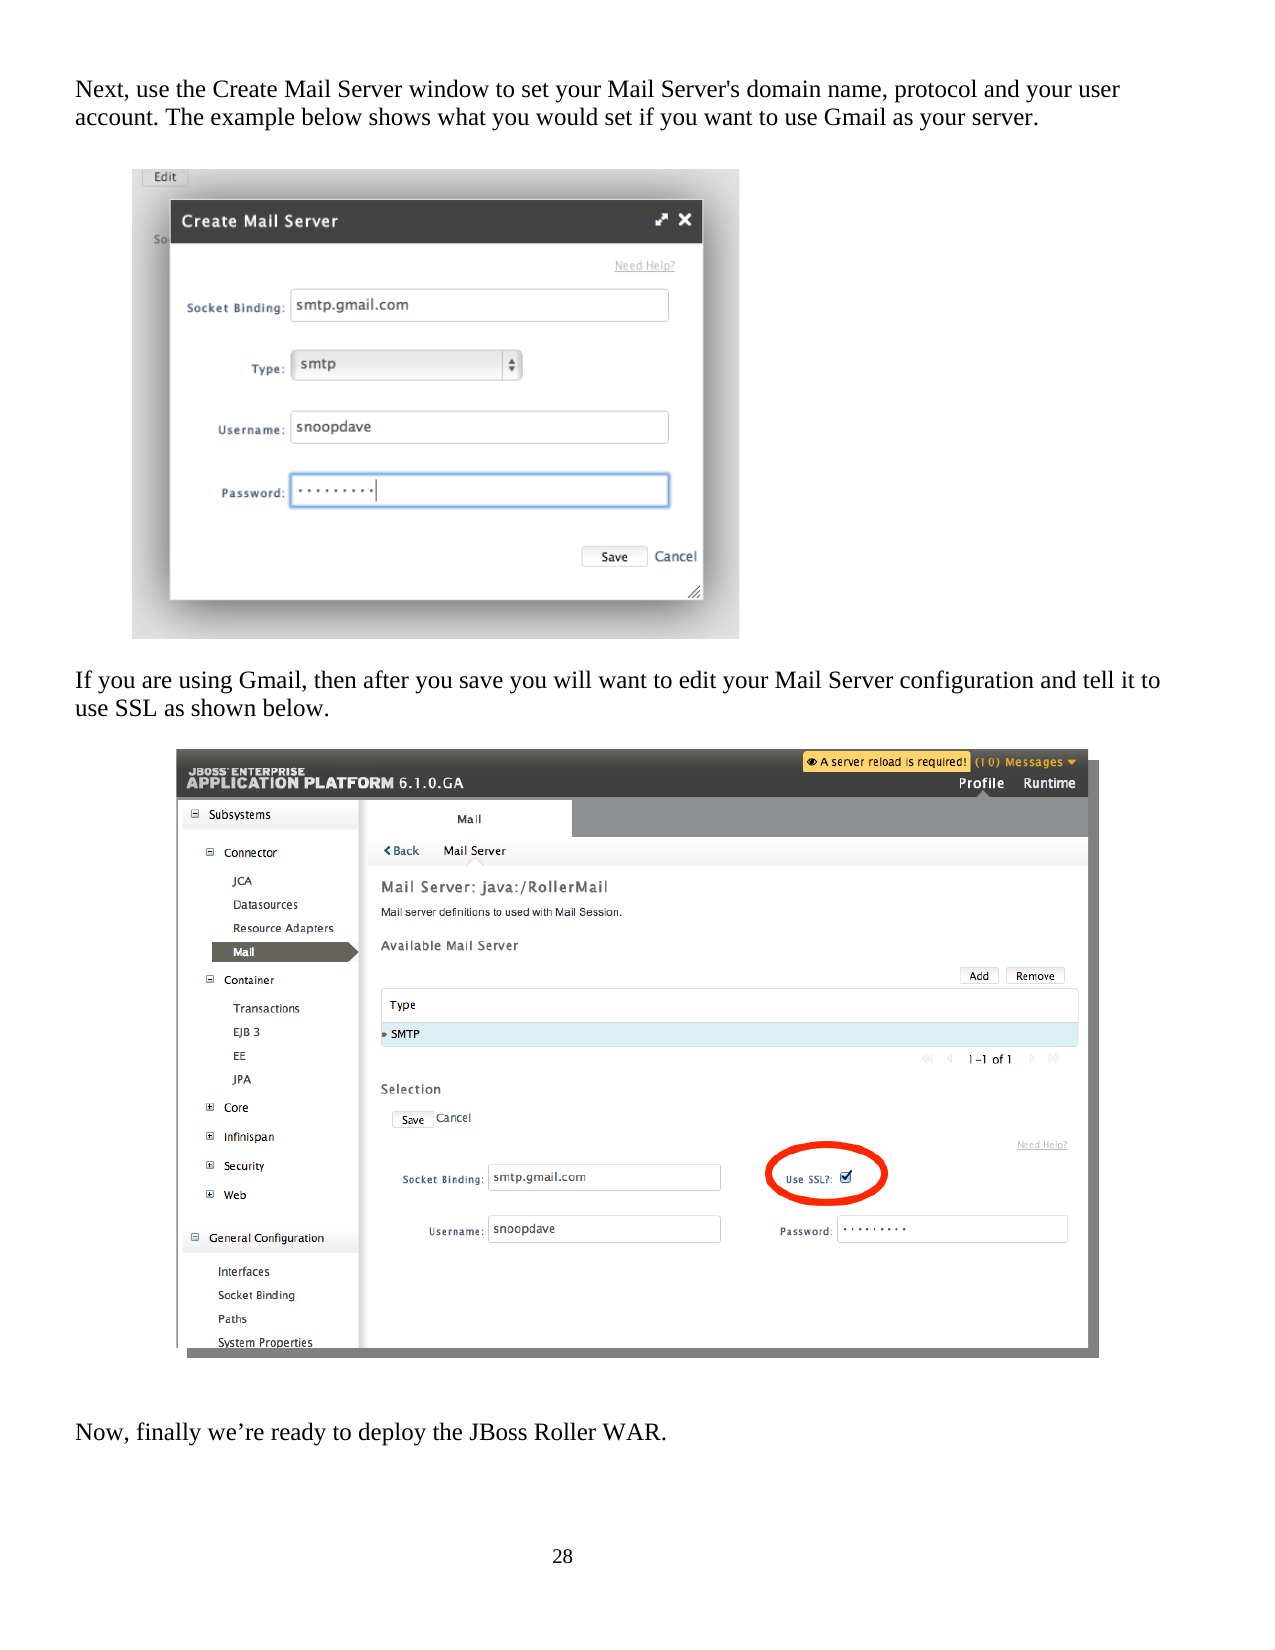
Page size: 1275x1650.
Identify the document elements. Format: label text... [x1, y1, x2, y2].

text If you are using Gmail, then after you save you will want to edit your Mail Server configuration and tell it to use SSL as shown below. [75, 666, 1200, 721]
picture [176, 749, 1089, 1348]
picture [132, 169, 740, 639]
text Next, use the Create Mail Server window to set your Mail Server's domain name, protocol and your user account. The example below shows what you would set if you want to use Gmail as your server. [75, 75, 1200, 130]
text Now, finally we’re ready to deploy the JBoss Roller WAR. [75, 1413, 1200, 1447]
